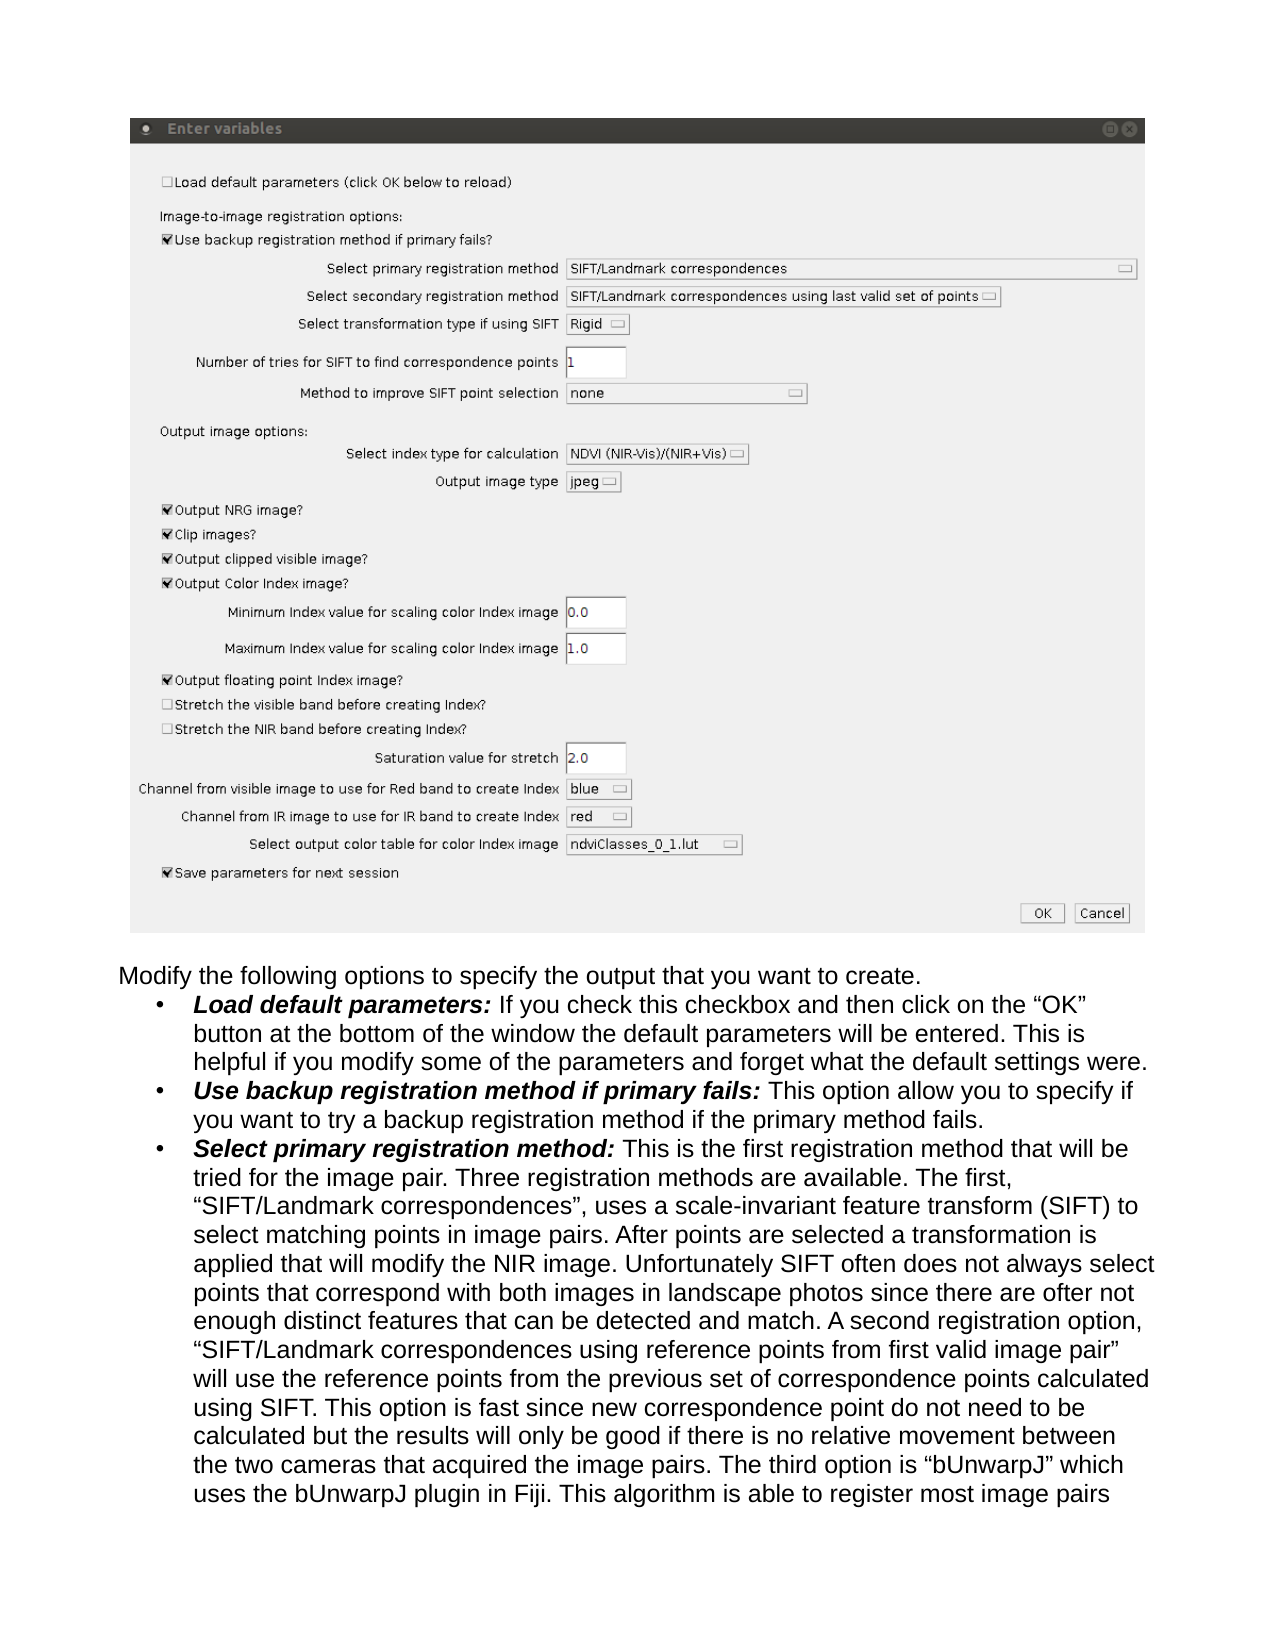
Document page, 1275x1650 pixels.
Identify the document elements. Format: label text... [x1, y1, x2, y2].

picture [130, 118, 1145, 933]
list Select primary registration method: This is the first registration method that will be tried for the image pair. Three registration methods are available. The first, “SIFT/Landmark correspondences”, uses a scale-invariant feature transform (SIFT) to select matching points in image pairs. After points are selected a transformation is applied that will modify the NIR image. Unfortunately SIFT often does not always select points that correspond with both images in landscape photos since there are ofter not enough distinct features that can be detected and match. A second registration option, “SIFT/Landmark correspondences using reference points from first valid image pair” will use the reference points from the previous set of correspondence points calculated using SIFT. This option is fast since new correspondence point do not need to be calculated but the results will only be good if there is no relative movement between the two cameras that acquired the image pairs. The third option is “bUnwarpJ” which uses the bUnwarpJ plugin in Fiji. This algorithm is able to register most image pairs [156, 1134, 1157, 1507]
list Load default parameters: If you check this checkbox and then click on the “OK” button at the bottom of the window the default parameters will be entered. This is helpful if you modify some of the parameters and forget what the default settings were. [156, 990, 1157, 1076]
list Use backup registration method if primary fails: This option allow you to specify if you want to try a backup registration method if the primary method fails. [156, 1076, 1157, 1134]
text Modify the following options to specify the output that you want to create. [118, 961, 1157, 990]
